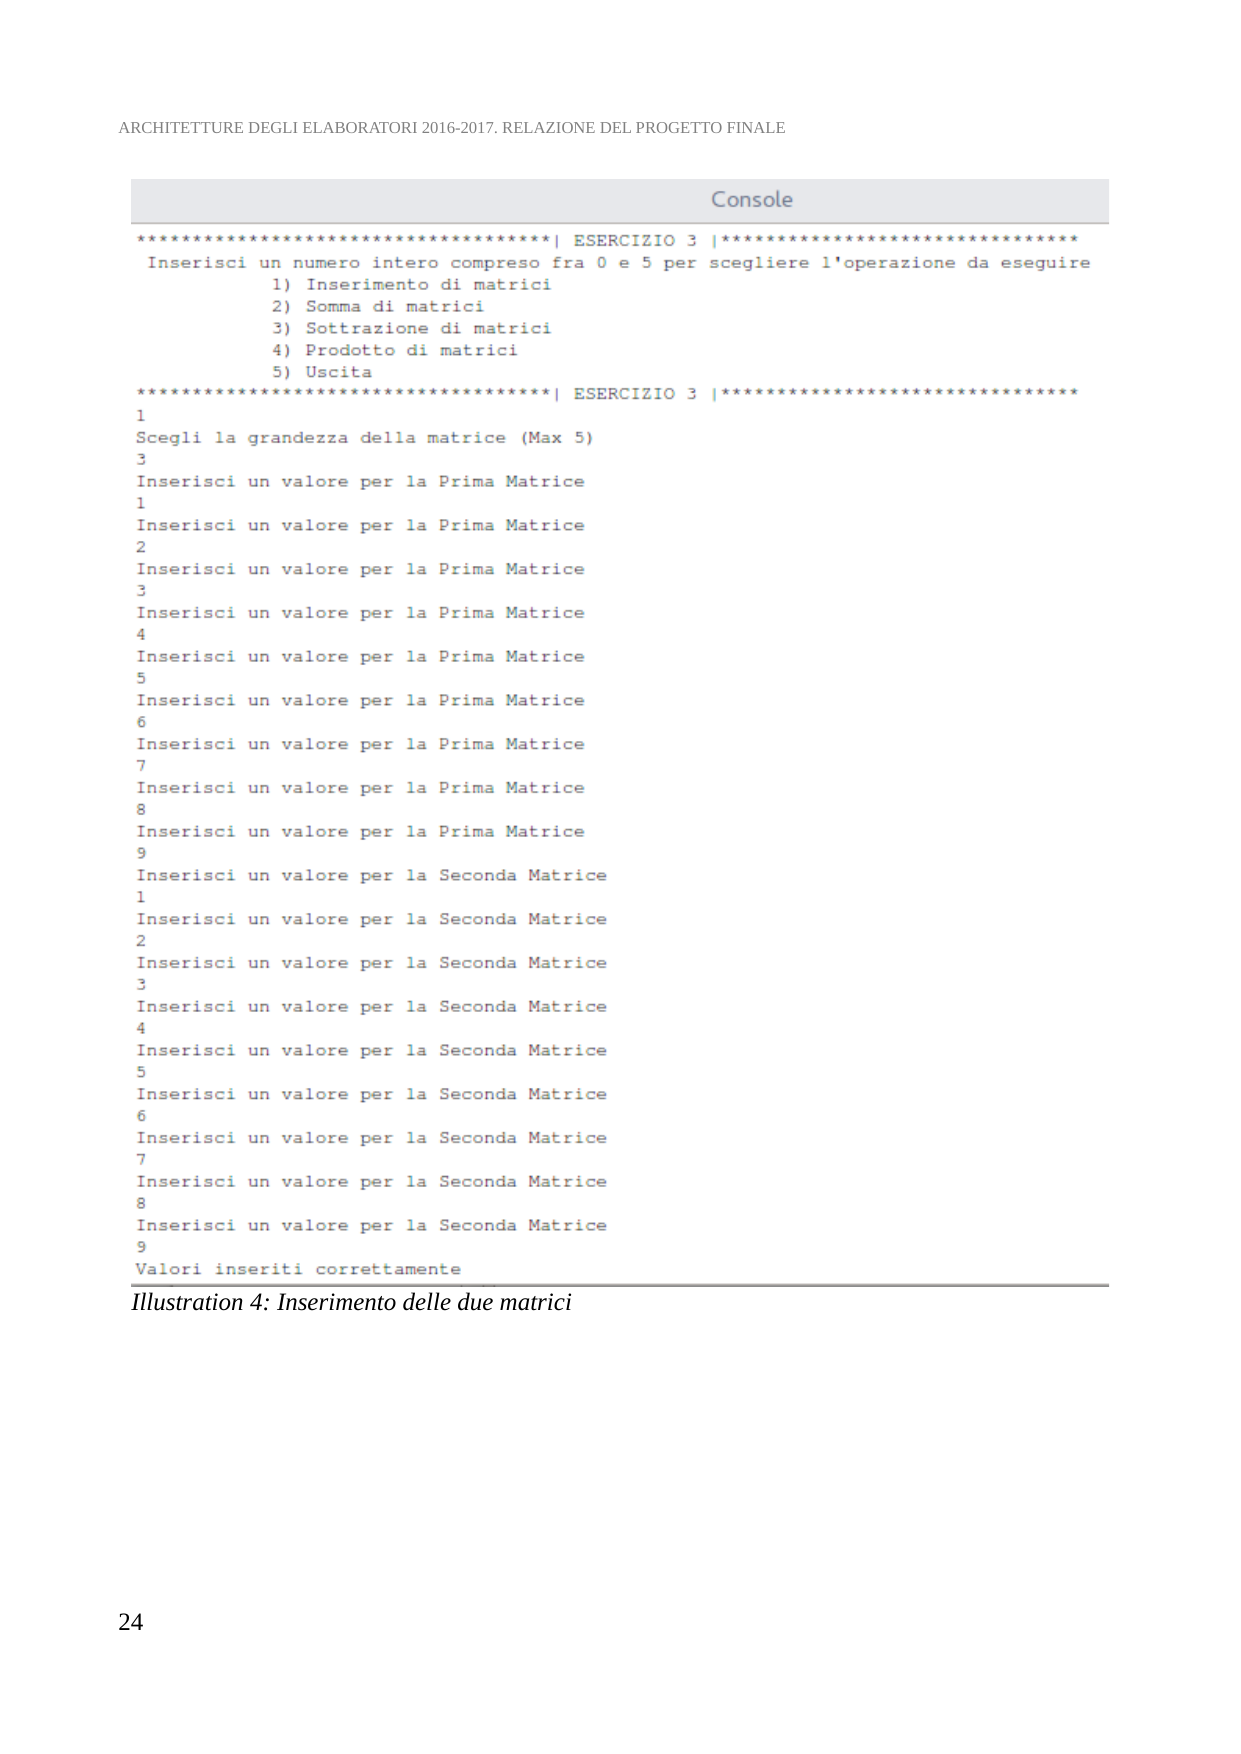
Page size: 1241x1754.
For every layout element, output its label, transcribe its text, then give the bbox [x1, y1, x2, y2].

picture [131, 179, 1110, 1287]
text Illustration 4: Inserimento delle due matrici [131, 1287, 1109, 1316]
